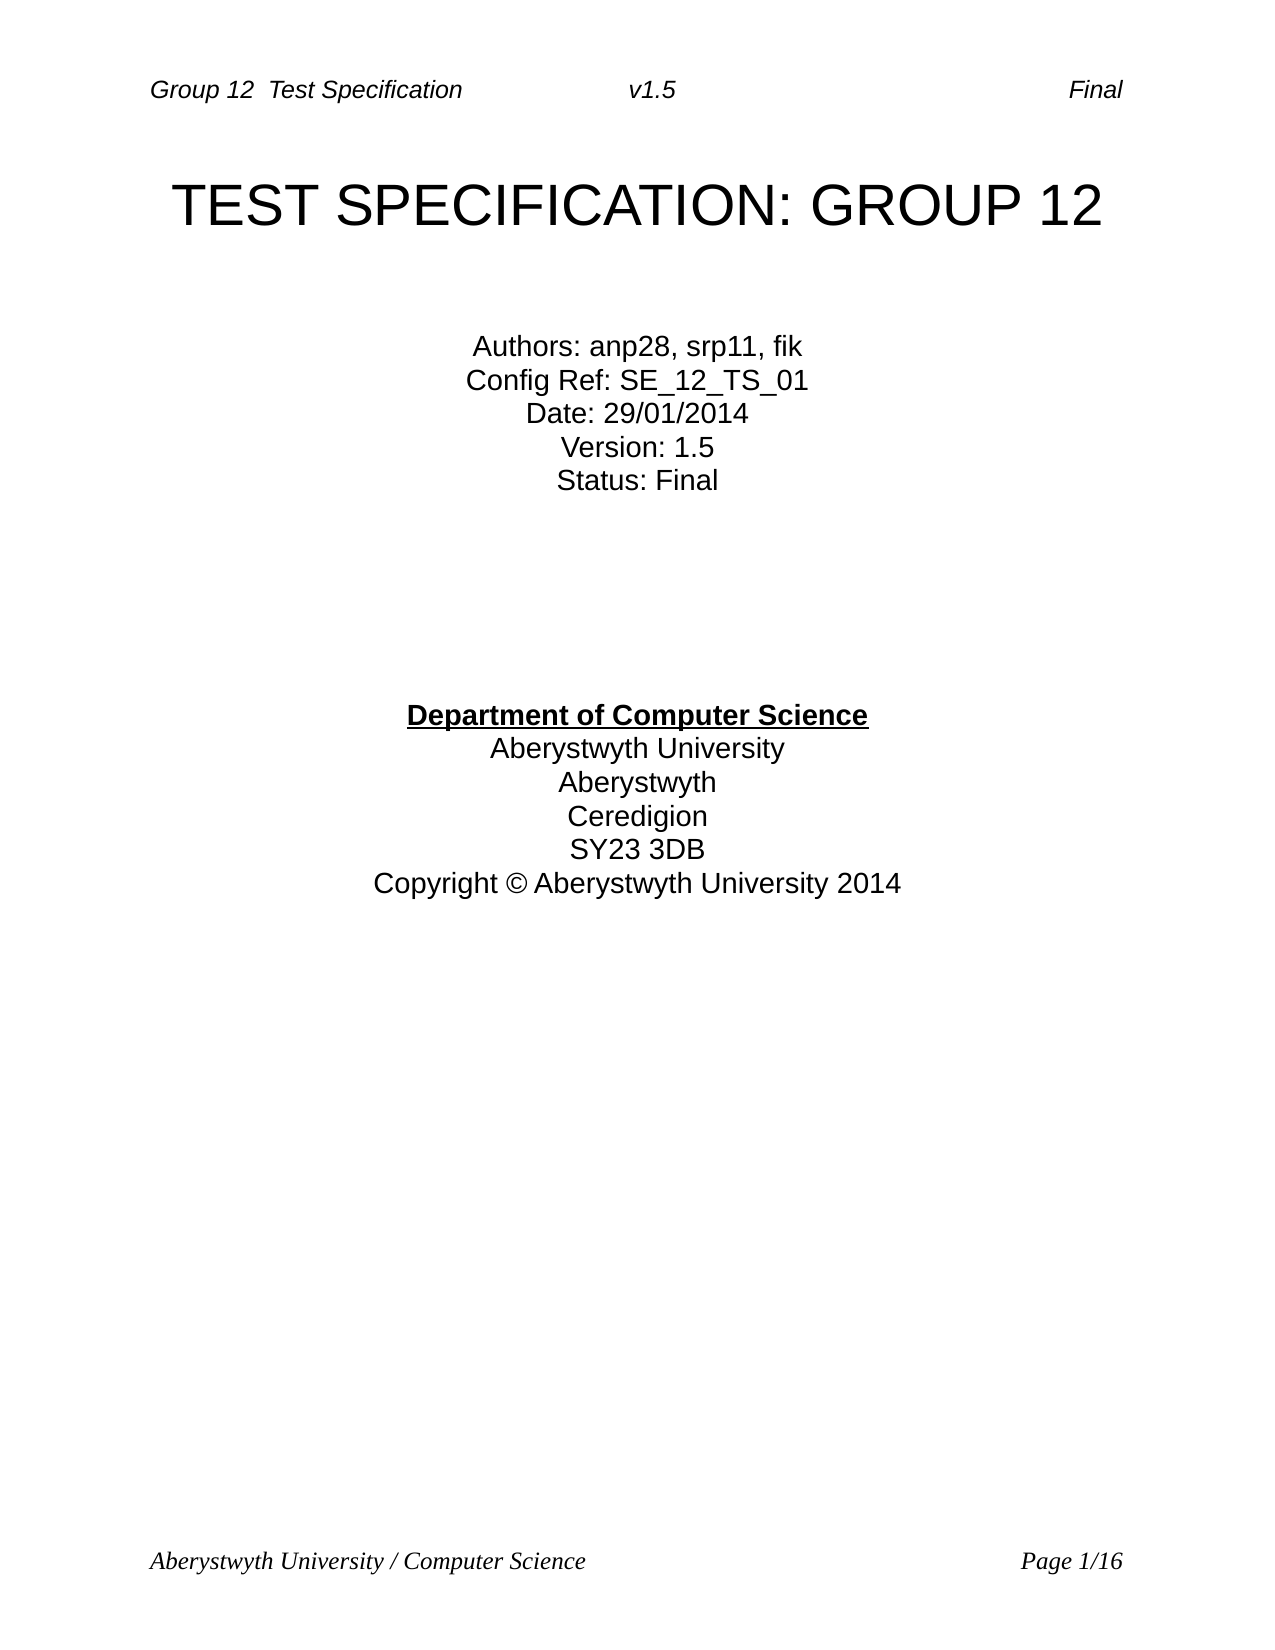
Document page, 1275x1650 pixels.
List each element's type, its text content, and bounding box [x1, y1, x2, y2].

text Date: 29/01/2014 [150, 396, 1125, 429]
text Version: 1.5 [150, 429, 1125, 463]
text Config Ref: SE_12_TS_01 [150, 362, 1125, 396]
text Department of Computer Science [150, 698, 1125, 731]
text Aberystwyth [150, 765, 1125, 798]
text Ceredigion [150, 798, 1125, 832]
text Authors: anp28, srp11, fik [150, 329, 1125, 362]
text TEST SPECIFICATION: GROUP 12 [150, 171, 1125, 238]
text Copyright © Aberystwyth University 2014 [150, 866, 1125, 899]
text SY23 3DB [150, 832, 1125, 866]
text Status: Final [150, 463, 1125, 497]
text Aberystwyth University [150, 731, 1125, 765]
